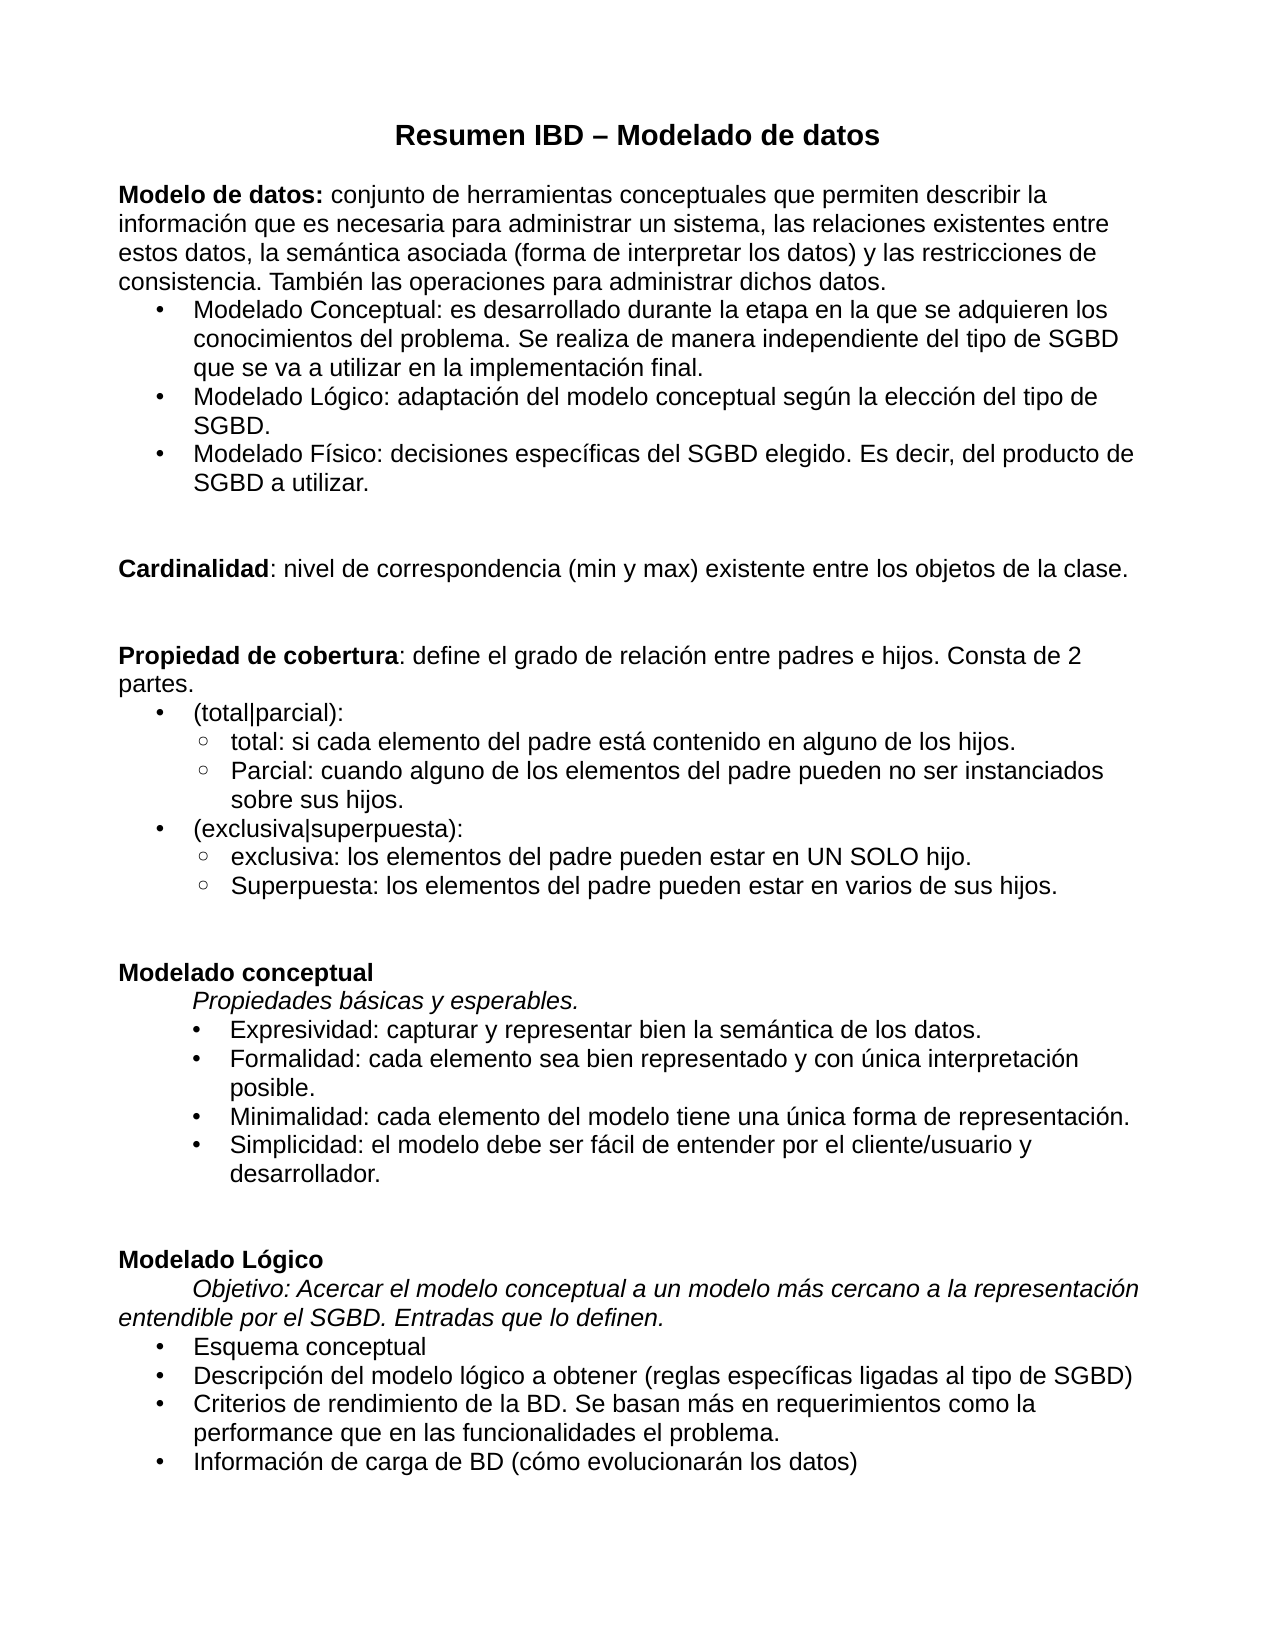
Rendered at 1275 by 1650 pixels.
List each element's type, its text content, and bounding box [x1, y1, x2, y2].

list Información de carga de BD (cómo evolucionarán los datos) [156, 1447, 1157, 1476]
text Propiedad de cobertura: define el grado de relación entre padres e hijos. Consta de 2 partes. [118, 641, 1157, 698]
list (exclusiva|superpuesta): [156, 813, 1157, 842]
list Formalidad: cada elemento sea bien representado y con única interpretación posible. [192, 1044, 1157, 1102]
list Superpuesta: los elementos del padre pueden estar en varios de sus hijos. [193, 871, 1157, 900]
text Modelado Lógico [118, 1246, 1157, 1274]
list Simplicidad: el modelo debe ser fácil de entender por el cliente/usuario y desarrollador. [192, 1130, 1157, 1188]
list Criterios de rendimiento de la BD. Se basan más en requerimientos como la performance que en las funcionalidades el problema. [156, 1389, 1157, 1447]
list Parcial: cuando alguno de los elementos del padre pueden no ser instanciados sobre sus hijos. [193, 756, 1157, 813]
list (total|parcial): [156, 698, 1157, 727]
list Modelado Físico: decisiones específicas del SGBD elegido. Es decir, del producto de SGBD a utilizar. [156, 439, 1157, 497]
list Minimalidad: cada elemento del modelo tiene una única forma de representación. [192, 1102, 1157, 1130]
list Modelado Conceptual: es desarrollado durante la etapa en la que se adquieren los conocimientos del problema. Se realiza de manera independiente del tipo de SGBD que se va a utilizar en la implementación final. [156, 295, 1157, 382]
text Modelado conceptual [118, 958, 1157, 986]
list Descripción del modelo lógico a obtener (reglas específicas ligadas al tipo de SGBD) [156, 1361, 1157, 1389]
text Cardinalidad: nivel de correspondencia (min y max) existente entre los objetos de la clase. [118, 554, 1157, 583]
text Propiedades básicas y esperables. [118, 986, 1157, 1015]
list exclusiva: los elementos del padre pueden estar en UN SOLO hijo. [193, 842, 1157, 871]
list Expresividad: capturar y representar bien la semántica de los datos. [192, 1015, 1157, 1044]
list Esquema conceptual [156, 1332, 1157, 1361]
list total: si cada elemento del padre está contenido en alguno de los hijos. [193, 727, 1157, 756]
text Resumen IBD – Modelado de datos [118, 118, 1157, 152]
text Objetivo: Acercar el modelo conceptual a un modelo más cercano a la representación entendible por el SGBD. Entradas que lo definen. [118, 1274, 1157, 1332]
text Modelo de datos: conjunto de herramientas conceptuales que permiten describir la información que es necesaria para administrar un sistema, las relaciones existentes entre estos datos, la semántica asociada (forma de interpretar los datos) y las restricciones de consistencia. También las operaciones para administrar dichos datos. [118, 180, 1157, 295]
list Modelado Lógico: adaptación del modelo conceptual según la elección del tipo de SGBD. [156, 382, 1157, 439]
